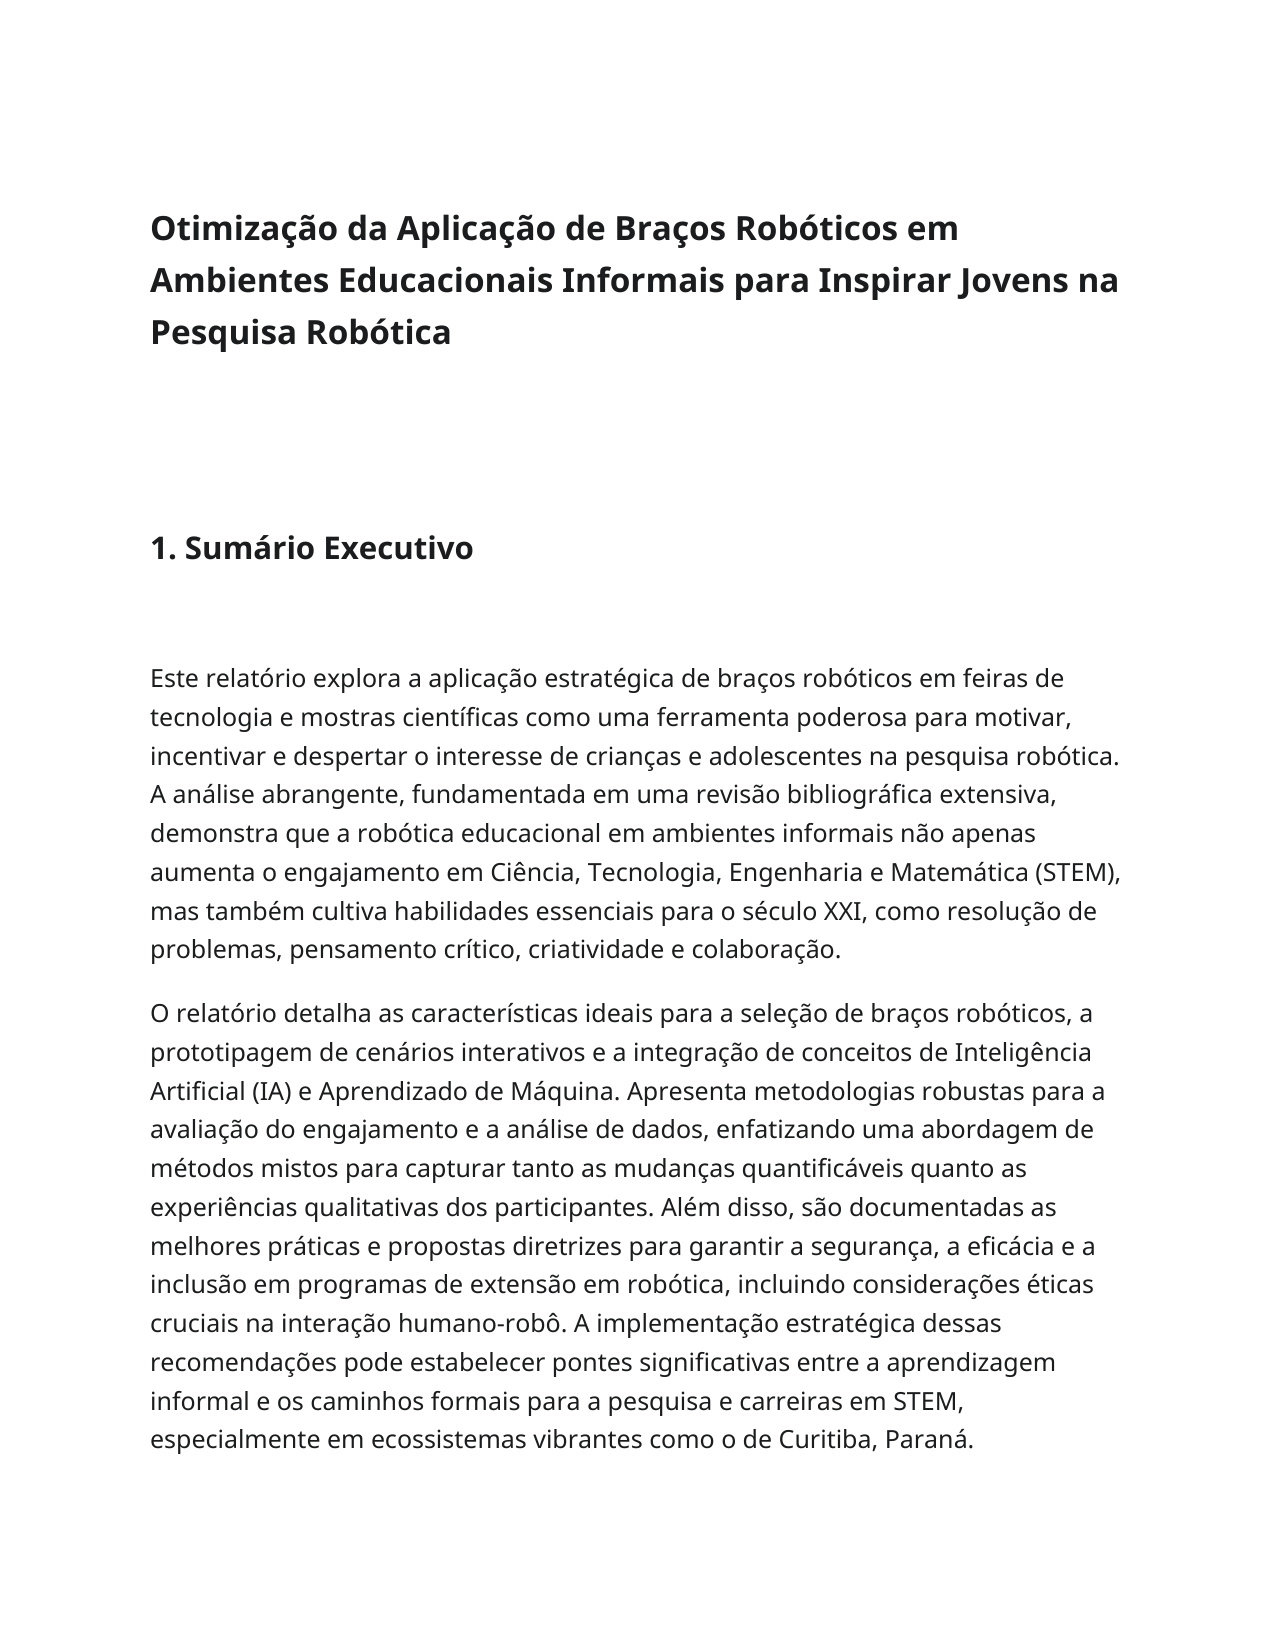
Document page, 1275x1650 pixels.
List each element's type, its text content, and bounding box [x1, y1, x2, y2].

text Este relatório explora a aplicação estratégica de braços robóticos em feiras de tecnologia e mostras científicas como uma ferramenta poderosa para motivar, incentivar e despertar o interesse de crianças e adolescentes na pesquisa robótica. A análise abrangente, fundamentada em uma revisão bibliográfica extensiva, demonstra que a robótica educacional em ambientes informais não apenas aumenta o engajamento em Ciência, Tecnologia, Engenharia e Matemática (STEM), mas também cultiva habilidades essenciais para o século XXI, como resolução de problemas, pensamento crítico, criatividade e colaboração. [150, 661, 1125, 966]
subtitle 1. Sumário Executivo [150, 526, 1125, 569]
text O relatório detalha as características ideais para a seleção de braços robóticos, a prototipagem de cenários interativos e a integração de conceitos de Inteligência Artificial (IA) e Aprendizado de Máquina. Apresenta metodologias robustas para a avaliação do engajamento e a análise de dados, enfatizando uma abordagem de métodos mistos para capturar tanto as mudanças quantificáveis quanto as experiências qualitativas dos participantes. Além disso, são documentadas as melhores práticas e propostas diretrizes para garantir a segurança, a eficácia e a inclusão em programas de extensão em robótica, incluindo considerações éticas cruciais na interação humano-robô. A implementação estratégica dessas recomendações pode estabelecer pontes significativas entre a aprendizagem informal e os caminhos formais para a pesquisa e carreiras em STEM, especialmente em ecossistemas vibrantes como o de Curitiba, Paraná. [150, 996, 1125, 1456]
subtitle Otimização da Aplicação de Braços Robóticos em Ambientes Educacionais Informais para Inspirar Jovens na Pesquisa Robótica [150, 205, 1125, 354]
